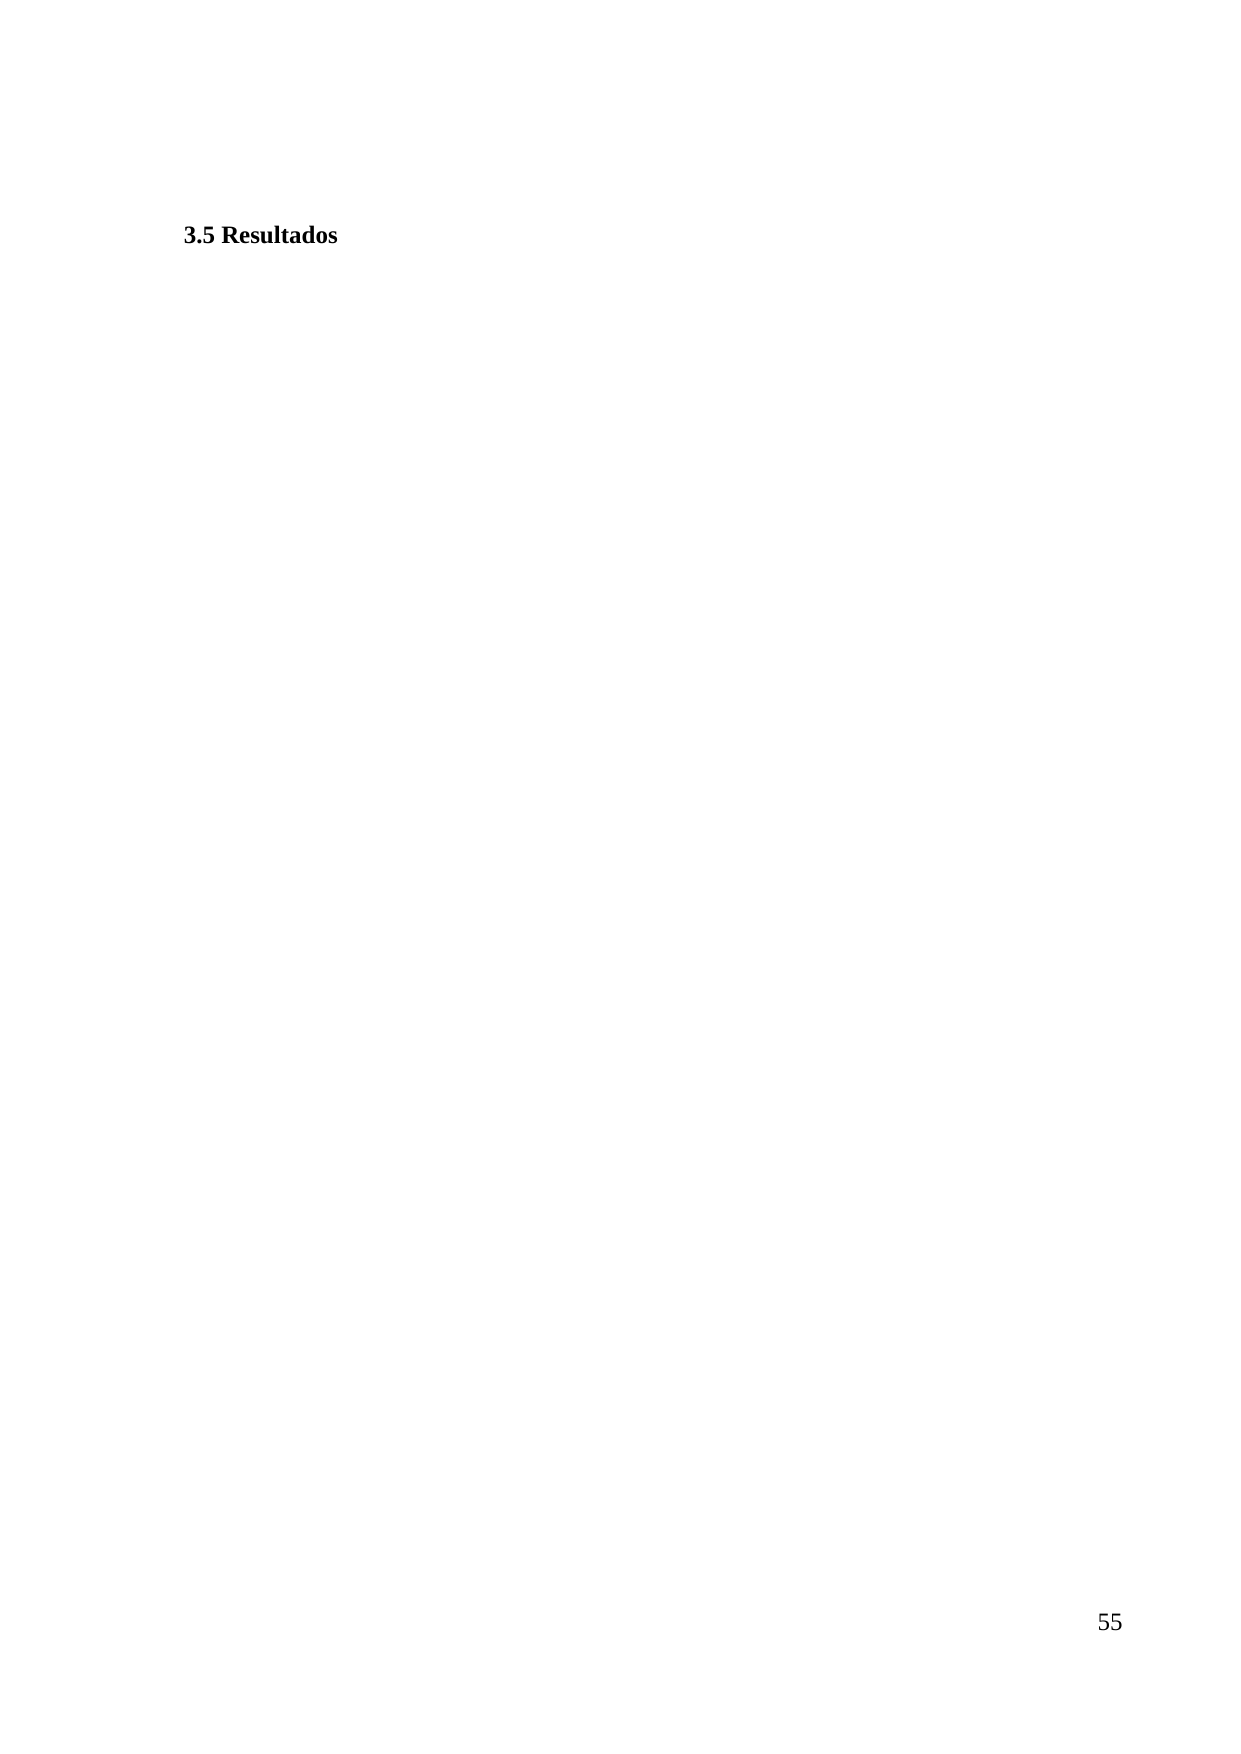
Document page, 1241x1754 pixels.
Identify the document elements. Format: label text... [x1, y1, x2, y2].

subtitle Resultados [177, 220, 1122, 249]
